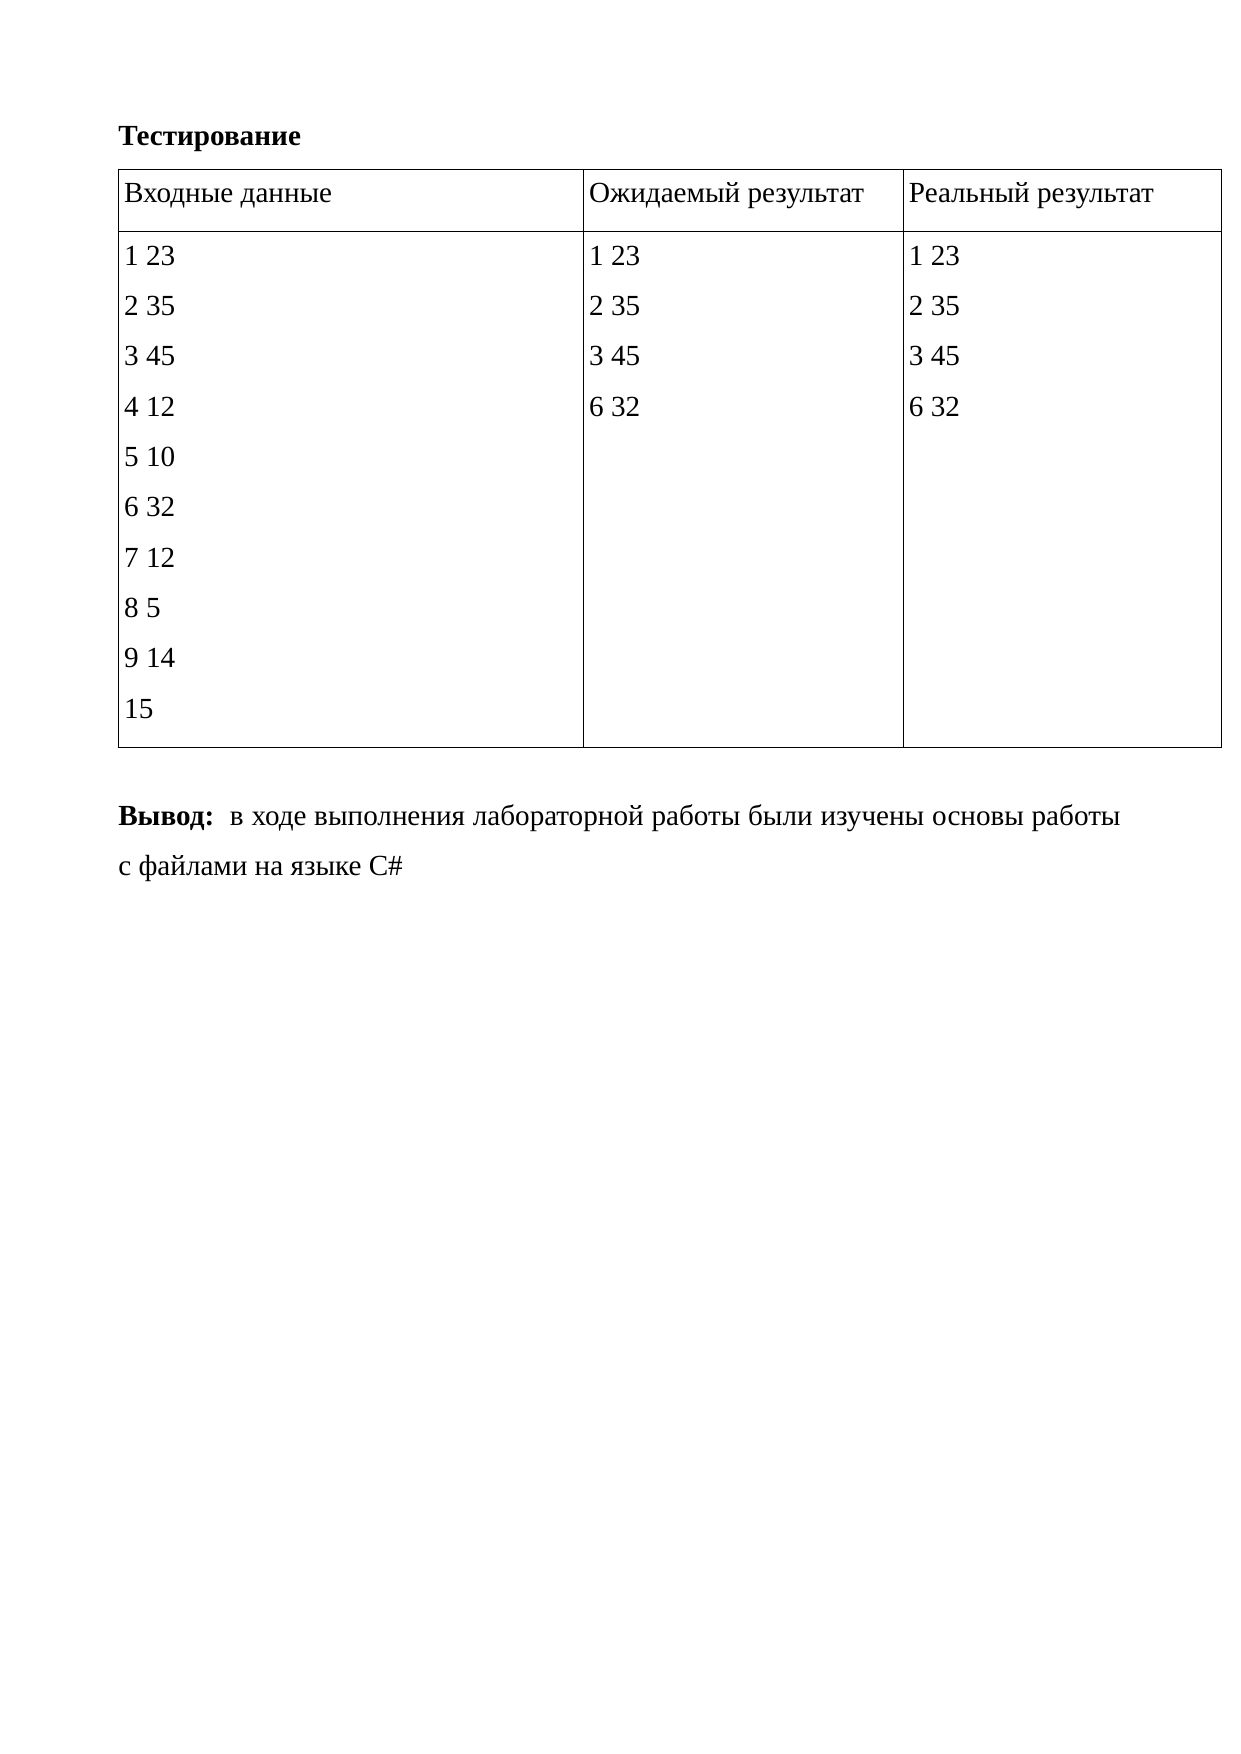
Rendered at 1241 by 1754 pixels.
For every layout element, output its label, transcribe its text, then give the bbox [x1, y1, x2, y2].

table_cell 1 23 2 35 3 45 6 32 [904, 232, 1221, 747]
table_cell 1 23 2 35 3 45 4 12 5 10 6 32 7 12 8 5 9 14 15 [119, 232, 583, 747]
text Вывод: в ходе выполнения лабораторной работы были изучены основы работы с файлами на языке C# [118, 798, 1122, 882]
table_cell 1 23 2 35 3 45 6 32 [584, 232, 903, 747]
table_header Реальный результат [904, 170, 1221, 231]
text Тестирование [118, 118, 1122, 152]
table_header Ожидаемый результат [584, 170, 903, 231]
table_header Входные данные [119, 170, 583, 231]
